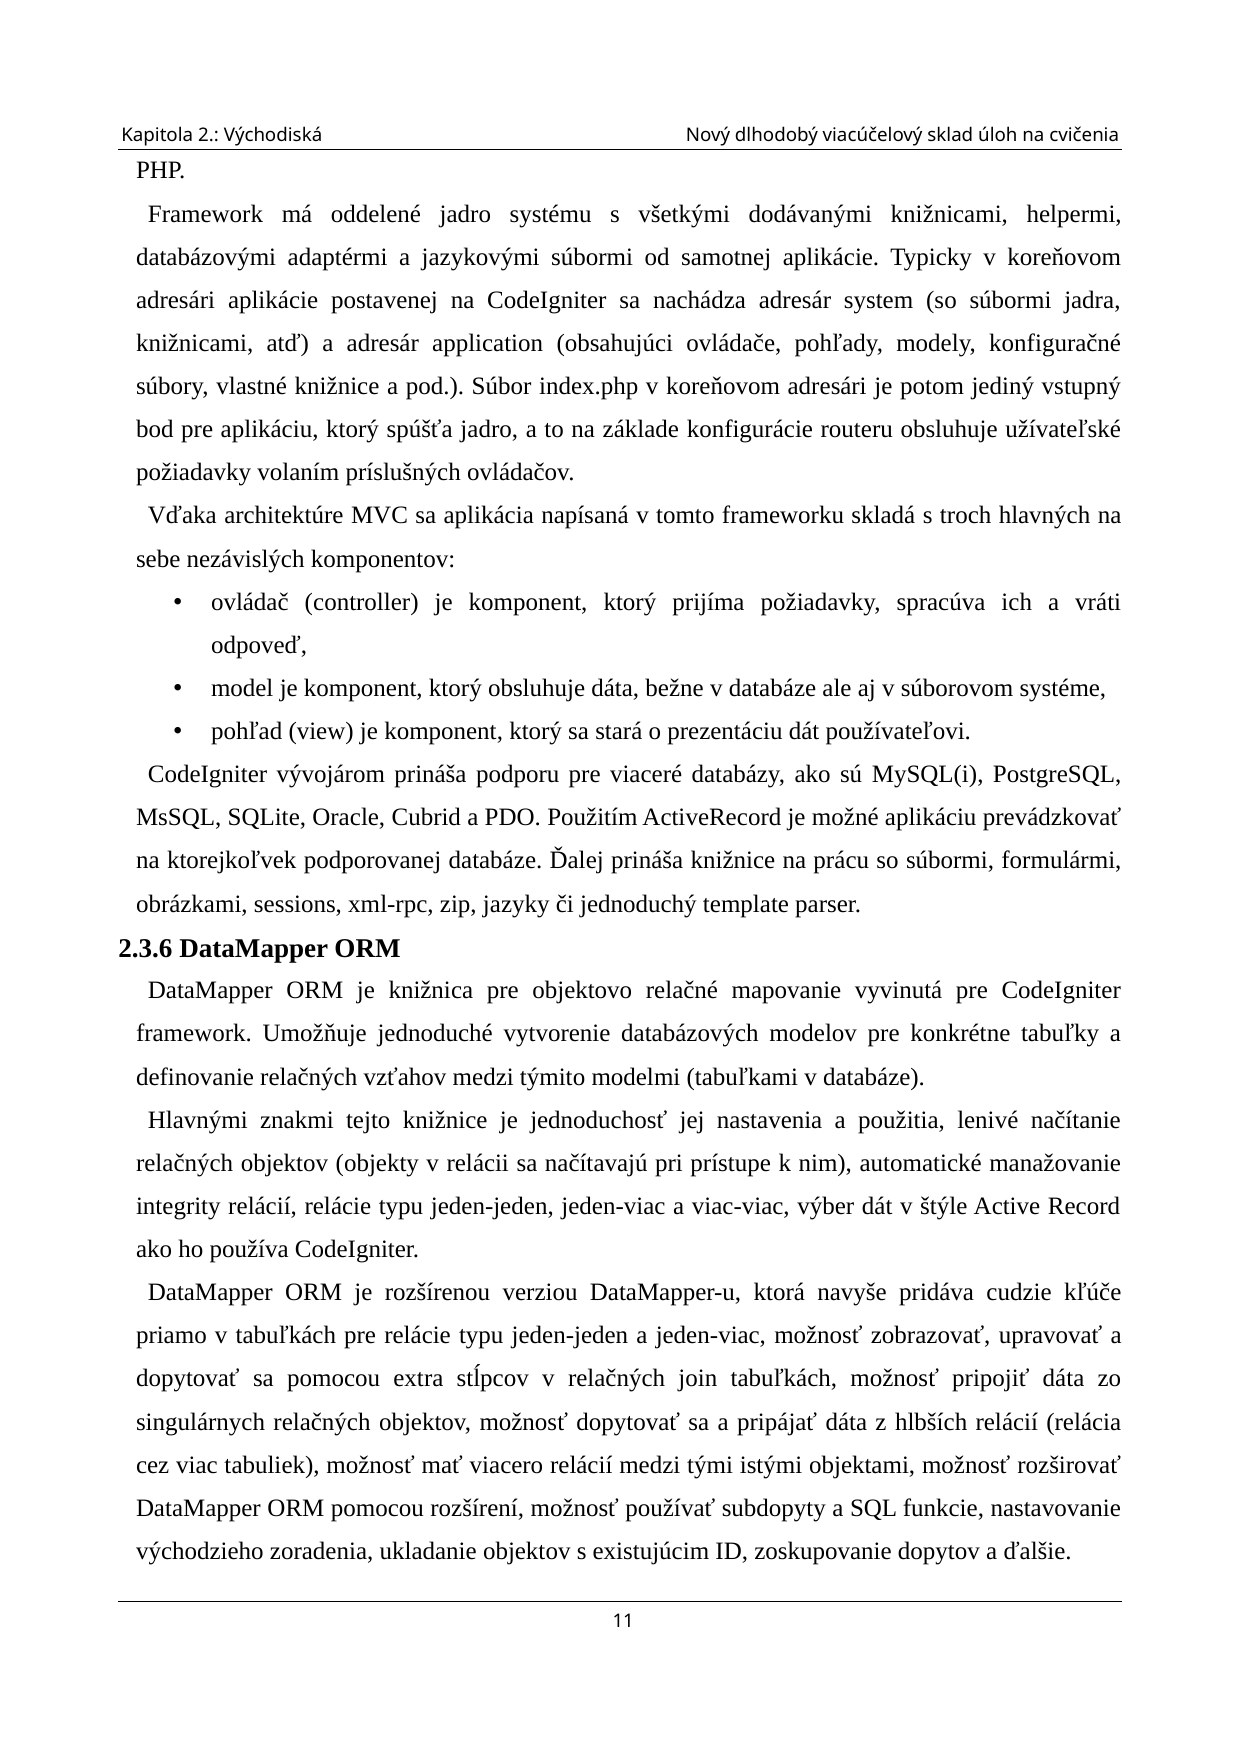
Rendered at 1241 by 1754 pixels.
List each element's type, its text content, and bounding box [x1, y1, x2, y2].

list model je komponent, ktorý obsluhuje dáta, bežne v databáze ale aj v súborovom systéme, [173, 673, 1122, 702]
text Hlavnými znakmi tejto knižnice je jednoduchosť jej nastavenia a použitia, lenivé načítanie relačných objektov (objekty v relácii sa načítavajú pri prístupe k nim), automatické manažovanie integrity relácií, relácie typu jeden-jeden, jeden-viac a viac-viac, výber dát v štýle Active Record ako ho používa CodeIgniter. [136, 1105, 1122, 1263]
text CodeIgniter vývojárom prináša podporu pre viaceré databázy, ako sú MySQL(i), PostgreSQL, MsSQL, SQLite, Oracle, Cubrid a PDO. Použitím ActiveRecord je možné aplikáciu prevádzkovať na ktorejkoľvek podporovanej databáze. Ďalej prináša knižnice na prácu so súbormi, formulármi, obrázkami, sessions, xml-rpc, zip, jazyky či jednoduchý template parser. [136, 759, 1122, 917]
list ovládač (controller) je komponent, ktorý prijíma požiadavky, spracúva ich a vráti odpoveď, [173, 587, 1122, 659]
text Framework má oddelené jadro systému s všetkými dodávanými knižnicami, helpermi, databázovými adaptérmi a jazykovými súbormi od samotnej aplikácie. Typicky v koreňovom adresári aplikácie postavenej na CodeIgniter sa nachádza adresár system (so súbormi jadra, knižnicami, atď) a adresár application (obsahujúci ovládače, pohľady, modely, konfiguračné súbory, vlastné knižnice a pod.). Súbor index.php v koreňovom adresári je potom jediný vstupný bod pre aplikáciu, ktorý spúšťa jadro, a to na základe konfigurácie routeru obsluhuje užívateľské požiadavky volaním príslušných ovládačov. [136, 199, 1122, 486]
text PHP. [136, 156, 1122, 184]
list pohľad (view) je komponent, ktorý sa stará o prezentáciu dát používateľovi. [173, 716, 1122, 745]
text Vďaka architektúre MVC sa aplikácia napísaná v tomto frameworku skladá s troch hlavných na sebe nezávislých komponentov: [136, 501, 1122, 572]
text DataMapper ORM je knižnica pre objektovo relačné mapovanie vyvinutá pre CodeIgniter framework. Umožňuje jednoduché vytvorenie databázových modelov pre konkrétne tabuľky a definovanie relačných vzťahov medzi týmito modelmi (tabuľkami v databáze). [136, 975, 1122, 1090]
subtitle DataMapper ORM [118, 932, 1122, 963]
text DataMapper ORM je rozšírenou verziou DataMapper-u, ktorá navyše pridáva cudzie kľúče priamo v tabuľkách pre relácie typu jeden-jeden a jeden-viac, možnosť zobrazovať, upravovať a dopytovať sa pomocou extra stĺpcov v relačných join tabuľkách, možnosť pripojiť dáta zo singulárnych relačných objektov, možnosť dopytovať sa a pripájať dáta z hlbších relácií (relácia cez viac tabuliek), možnosť mať viacero relácií medzi tými istými objektami, možnosť rozširovať DataMapper ORM pomocou rozšírení, možnosť používať subdopyty a SQL funkcie, nastavovanie východzieho zoradenia, ukladanie objektov s existujúcim ID, zoskupovanie dopytov a ďalšie. [136, 1277, 1122, 1565]
